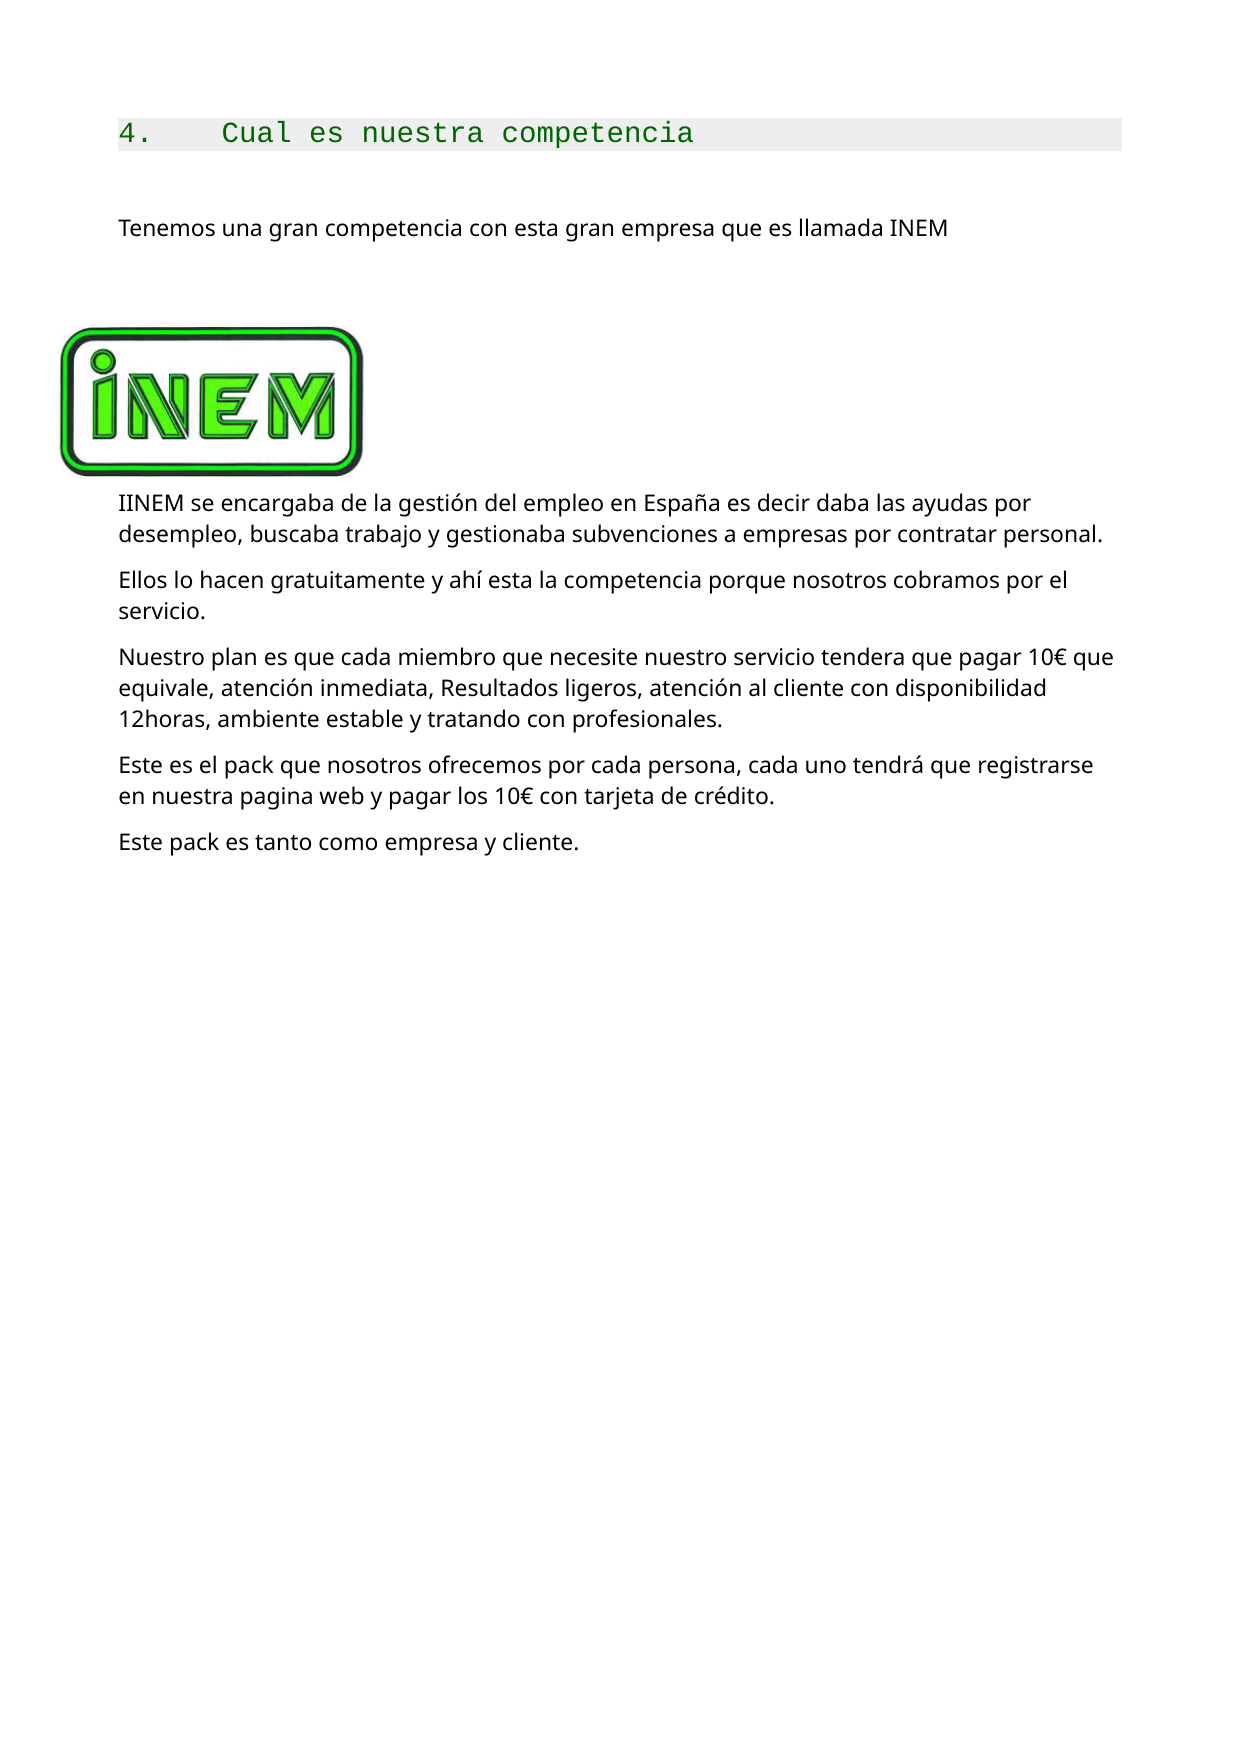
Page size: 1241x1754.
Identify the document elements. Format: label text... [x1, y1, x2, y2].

list Cual es nuestra competencia [118, 118, 1122, 151]
text Ellos lo hacen gratuitamente y ahí esta la competencia porque nosotros cobramos por el servicio. [118, 564, 1122, 626]
text Este pack es tanto como empresa y cliente. [118, 826, 1122, 857]
text Este es el pack que nosotros ofrecemos por cada persona, cada uno tendrá que registrarse en nuestra pagina web y pagar los 10€ con tarjeta de crédito. [118, 749, 1122, 812]
text Tenemos una gran competencia con esta gran empresa que es llamada INEM [118, 212, 1122, 243]
text IINEM se encargaba de la gestión del empleo en España es decir daba las ayudas por desempleo, buscaba trabajo y gestionaba subvenciones a empresas por contratar personal. [118, 487, 1122, 549]
picture [38, 325, 384, 478]
text Nuestro plan es que cada miembro que necesite nuestro servicio tendera que pagar 10€ que equivale, atención inmediata, Resultados ligeros, atención al cliente con disponibilidad 12horas, ambiente estable y tratando con profesionales. [118, 641, 1122, 734]
